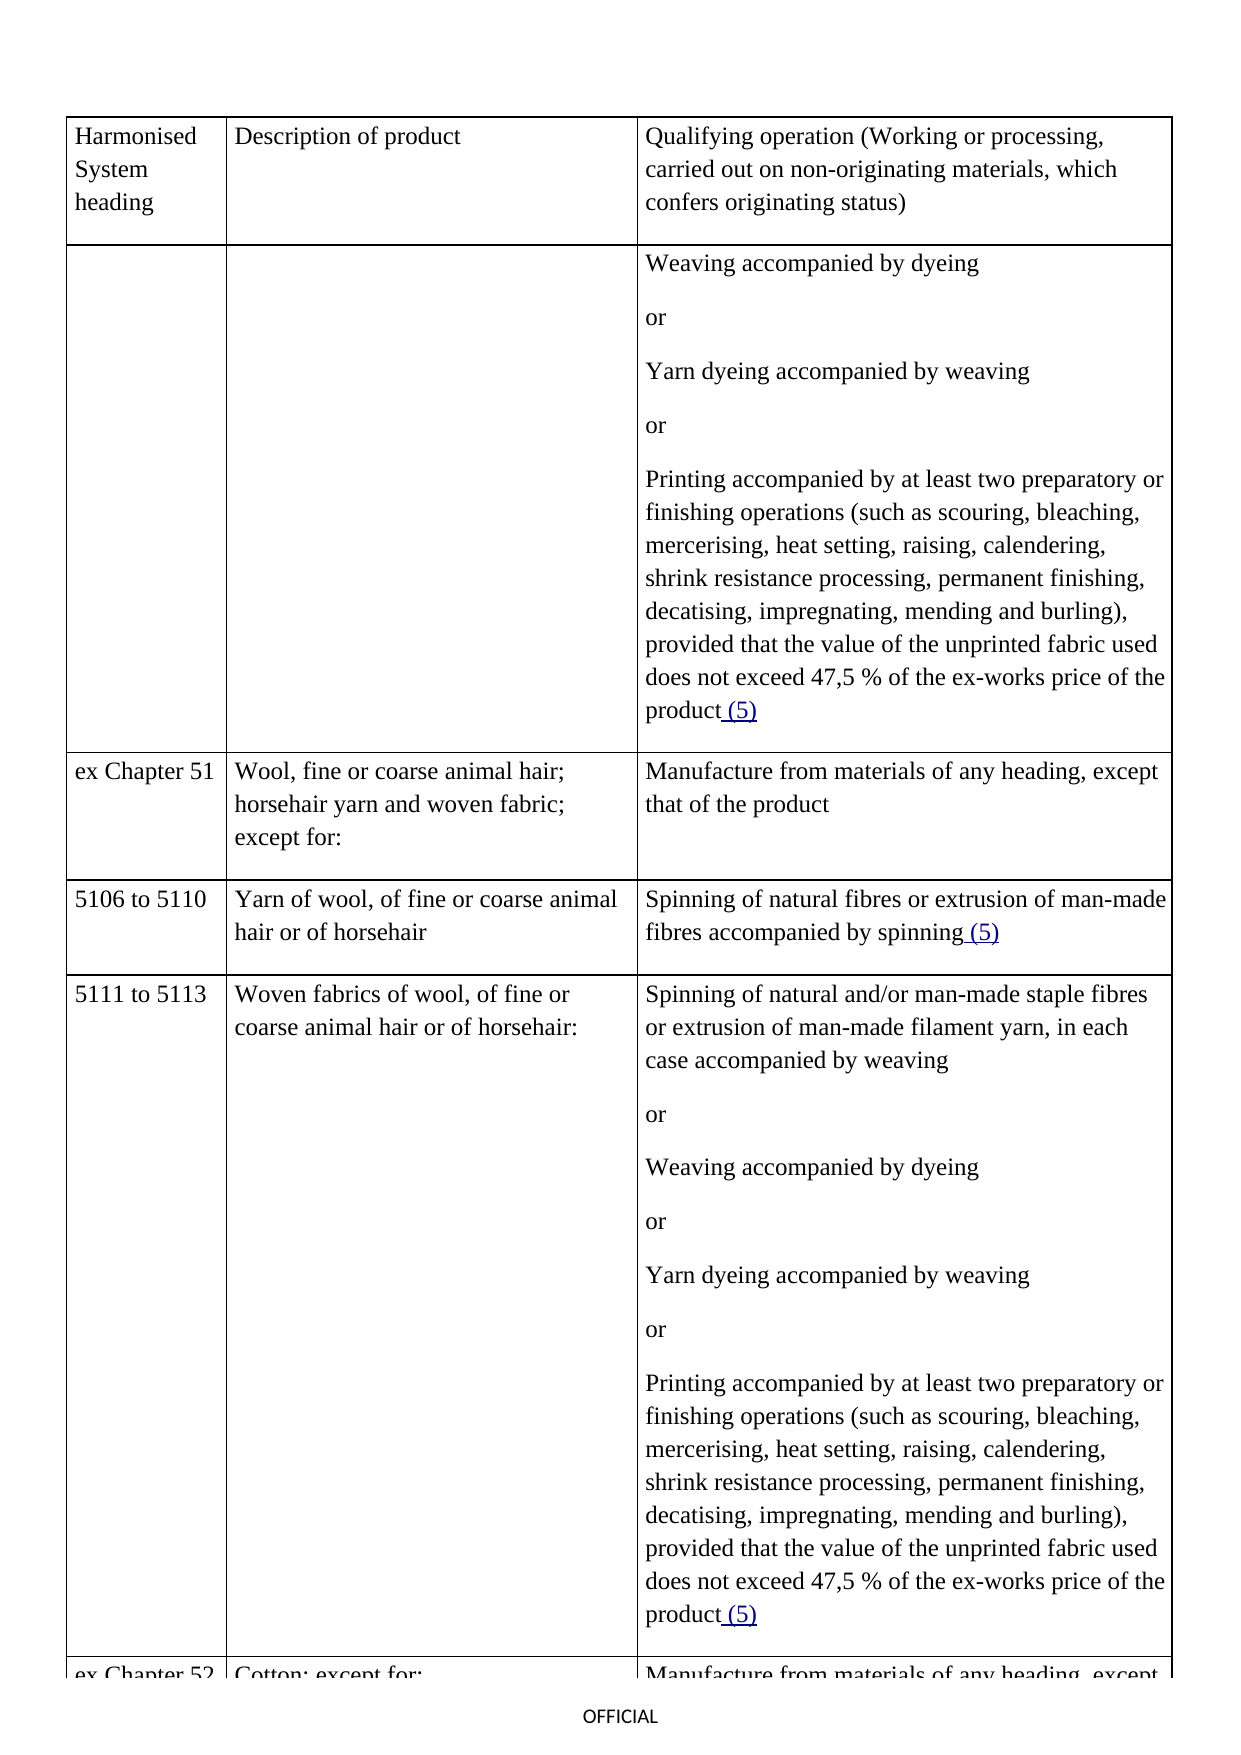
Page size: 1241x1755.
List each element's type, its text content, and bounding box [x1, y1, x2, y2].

table_cell ex Chapter 52 [67, 1657, 226, 1678]
table_header Description of product [227, 118, 637, 244]
table_cell ex Chapter 51 [67, 753, 226, 879]
table_cell Woven fabrics of wool, of fine or coarse animal hair or of horsehair: [227, 976, 637, 1656]
table_cell [67, 246, 226, 752]
table_header Harmonised System heading [67, 118, 226, 244]
table_cell Spinning of natural and/or man-made staple fibres or extrusion of man-made filament yarn, in each case accompanied by weaving or Weaving accompanied by dyeing or Yarn dyeing accompanied by weaving or Printing accompanied by at least two preparatory or finishing operations (such as scouring, bleaching, mercerising, heat setting, raising, calendering, shrink resistance processing, permanent finishing, decatising, impregnating, mending and burling), provided that the value of the unprinted fabric used does not exceed 47,5 % of the ex-works price of the product (5) [638, 976, 1171, 1656]
table_cell Spinning of natural fibres or extrusion of man-made fibres accompanied by spinning (5) [638, 881, 1171, 974]
table_cell Yarn of wool, of fine or coarse animal hair or of horsehair [227, 881, 637, 974]
table_cell Manufacture from materials of any heading, except that of the product [638, 753, 1171, 879]
table_cell 5106 to 5110 [67, 881, 226, 974]
table_cell Manufacture from materials of any heading, except [638, 1657, 1171, 1678]
table_cell Weaving accompanied by dyeing or Yarn dyeing accompanied by weaving or Printing accompanied by at least two preparatory or finishing operations (such as scouring, bleaching, mercerising, heat setting, raising, calendering, shrink resistance processing, permanent finishing, decatising, impregnating, mending and burling), provided that the value of the unprinted fabric used does not exceed 47,5 % of the ex-works price of the product (5) [638, 246, 1171, 752]
table_cell Wool, fine or coarse animal hair; horsehair yarn and woven fabric; except for: [227, 753, 637, 879]
table_cell 5111 to 5113 [67, 976, 226, 1656]
table_header Qualifying operation (Working or processing, carried out on non-originating materials, which confers originating status) [638, 118, 1171, 244]
table_cell Cotton; except for: [227, 1657, 637, 1678]
table_cell [227, 246, 637, 752]
